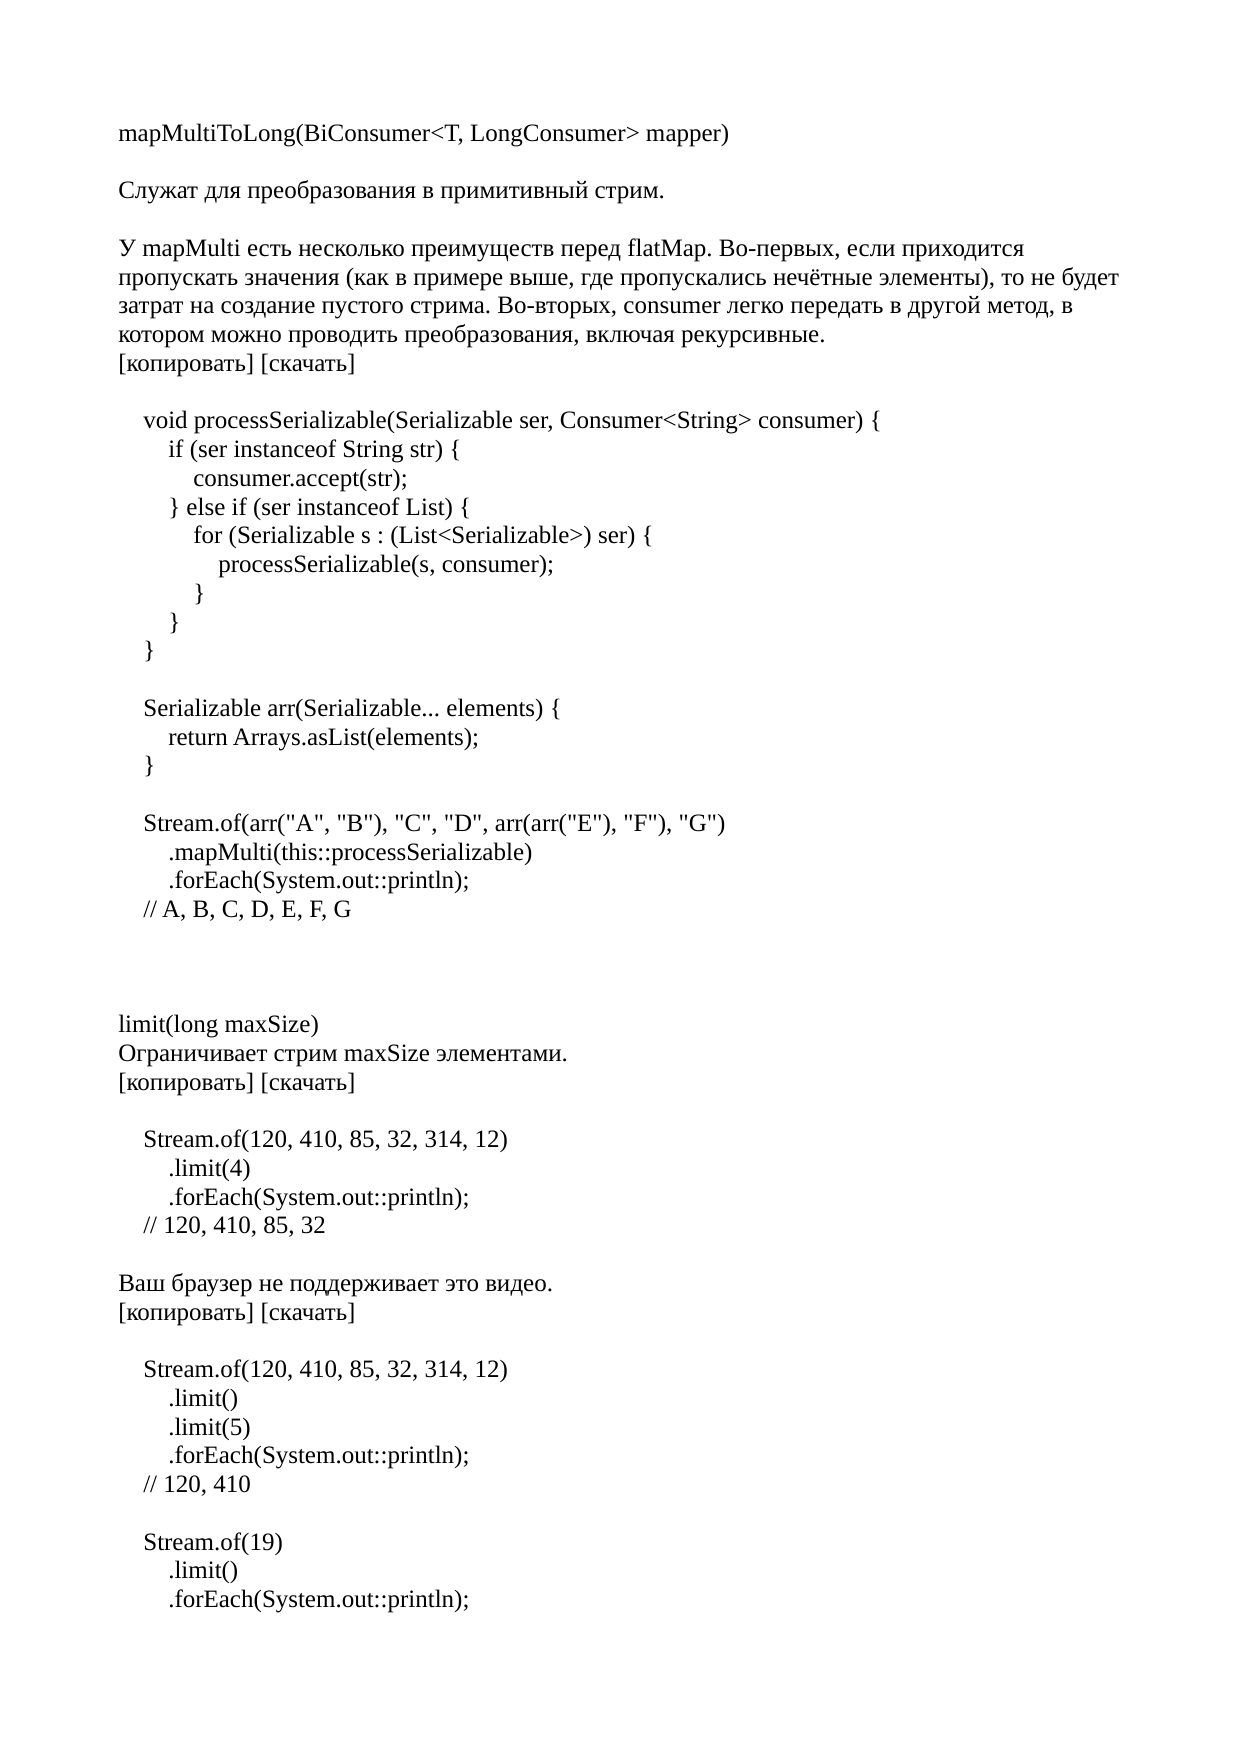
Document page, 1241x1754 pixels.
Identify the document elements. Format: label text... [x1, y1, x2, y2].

text .limit() [118, 1556, 1122, 1584]
text mapMultiToLong(BiConsumer<T, LongConsumer> mapper) [118, 118, 1122, 147]
text .limit(5) [118, 1412, 1122, 1441]
text // 120, 410, 85, 32 [118, 1211, 1122, 1239]
text [копировать] [скачать] [118, 1067, 1122, 1096]
text .limit() [118, 1383, 1122, 1412]
text Stream.of(19) [118, 1527, 1122, 1556]
text .forEach(System.out::println); [118, 1584, 1122, 1613]
text if (ser instanceof String str) { [118, 434, 1122, 463]
text } [118, 578, 1122, 607]
text // 120, 410 [118, 1469, 1122, 1498]
text } [118, 636, 1122, 664]
text Serializable arr(Serializable... elements) { [118, 693, 1122, 722]
text limit(long maxSize) [118, 1009, 1122, 1038]
text [копировать] [скачать] [118, 348, 1122, 377]
text Stream.of(120, 410, 85, 32, 314, 12) [118, 1124, 1122, 1153]
text processSerializable(s, consumer); [118, 549, 1122, 578]
text Служат для преобразования в примитивный стрим. [118, 176, 1122, 204]
text consumer.accept(str); [118, 463, 1122, 492]
text Stream.of(arr("A", "B"), "C", "D", arr(arr("E"), "F"), "G") [118, 808, 1122, 837]
text return Arrays.asList(elements); [118, 722, 1122, 751]
text } [118, 751, 1122, 779]
text [копировать] [скачать] [118, 1297, 1122, 1326]
text Stream.of(120, 410, 85, 32, 314, 12) [118, 1354, 1122, 1383]
text void processSerializable(Serializable ser, Consumer<String> consumer) { [118, 406, 1122, 434]
text .limit(4) [118, 1153, 1122, 1182]
text } else if (ser instanceof List) { [118, 492, 1122, 521]
text Ограничивает стрим maxSize элементами. [118, 1038, 1122, 1067]
text .forEach(System.out::println); [118, 1441, 1122, 1469]
text Ваш браузер не поддерживает это видео. [118, 1268, 1122, 1297]
text .forEach(System.out::println); [118, 1182, 1122, 1211]
text // A, B, C, D, E, F, G [118, 894, 1122, 923]
text } [118, 607, 1122, 636]
text .mapMulti(this::processSerializable) [118, 837, 1122, 866]
text for (Serializable s : (List<Serializable>) ser) { [118, 521, 1122, 549]
text У mapMulti есть несколько преимуществ перед flatMap. Во-первых, если приходится пропускать значения (как в примере выше, где пропускались нечётные элементы), то не будет затрат на создание пустого стрима. Во-вторых, consumer легко передать в другой метод, в котором можно проводить преобразования, включая рекурсивные. [118, 233, 1122, 348]
text .forEach(System.out::println); [118, 866, 1122, 894]
